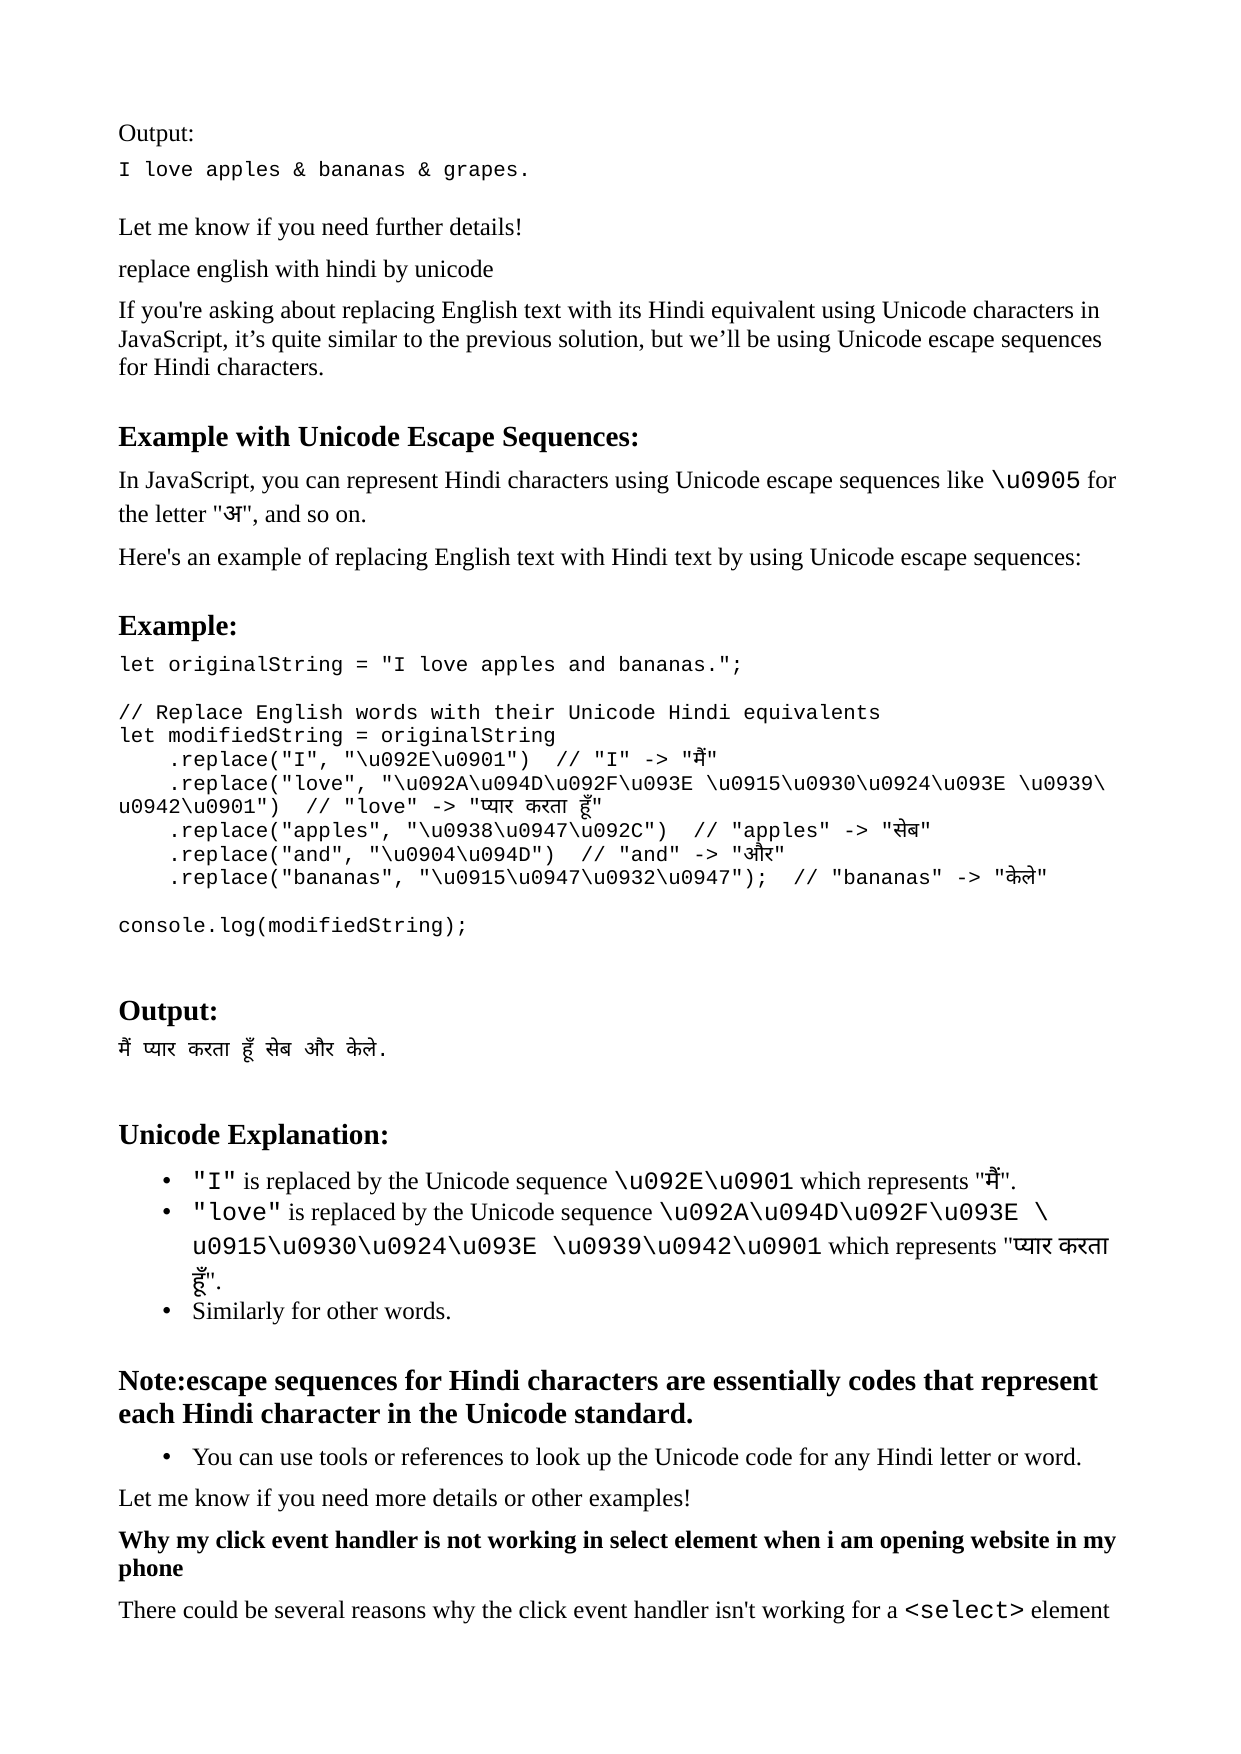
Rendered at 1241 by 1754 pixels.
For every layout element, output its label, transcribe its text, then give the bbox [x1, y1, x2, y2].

text replace english with hindi by unicode [118, 254, 1122, 282]
text मैं प्यार करता हूँ सेब और केले. [118, 1039, 1122, 1062]
text console.log(modifiedString); [118, 914, 1122, 938]
text let modifiedString = originalString [118, 725, 1122, 749]
subtitle Output: [118, 993, 1122, 1026]
text Here's an example of replacing English text with Hindi text by using Unicode escape sequences: [118, 542, 1122, 571]
text // Replace English words with their Unicode Hindi equivalents [118, 702, 1122, 725]
text .replace("love", "\u092A\u094D\u092F\u093E \u0915\u0930\u0924\u093E \u0939\u0942\u0901") // "love" -> "प्यार करता हूँ" [118, 773, 1122, 820]
text Output: [118, 118, 1122, 147]
text .replace("I", "\u092E\u0901") // "I" -> "मैं" [118, 749, 1122, 773]
subtitle Note:escape sequences for Hindi characters are essentially codes that represent each Hindi character in the Unicode standard. [118, 1363, 1122, 1430]
text I love apples & bananas & grapes. [118, 159, 1122, 183]
text .replace("apples", "\u0938\u0947\u092C") // "apples" -> "सेब" [118, 820, 1122, 844]
text If you're asking about replacing English text with its Hindi equivalent using Unicode characters in JavaScript, it’s quite similar to the previous solution, but we’ll be using Unicode escape sequences for Hindi characters. [118, 295, 1122, 381]
text let originalString = "I love apples and bananas."; [118, 654, 1122, 678]
text Why my click event handler is not working in select element when i am opening website in my phone [118, 1525, 1122, 1582]
text There could be several reasons why the click event handler isn't working for a <select> element [118, 1595, 1122, 1626]
list "I" is replaced by the Unicode sequence \u092E\u0901 which represents "मैं". [162, 1163, 1122, 1197]
subtitle Example with Unicode Escape Sequences: [118, 419, 1122, 452]
text Let me know if you need more details or other examples! [118, 1483, 1122, 1512]
subtitle Unicode Explanation: [118, 1117, 1122, 1150]
list You can use tools or references to look up the Unicode code for any Hindi letter or word. [162, 1442, 1122, 1471]
subtitle Example: [118, 608, 1122, 642]
text In JavaScript, you can represent Hindi characters using Unicode escape sequences like \u0905 for the letter "अ", and so on. [118, 465, 1122, 530]
text .replace("bananas", "\u0915\u0947\u0932\u0947"); // "bananas" -> "केले" [118, 867, 1122, 891]
list "love" is replaced by the Unicode sequence \u092A\u094D\u092F\u093E \u0915\u0930\u0924\u093E \u0939\u0942\u0901 which represents "प्यार करता हूँ". [162, 1197, 1122, 1296]
list Similarly for other words. [162, 1296, 1122, 1325]
text Let me know if you need further details! [118, 212, 1122, 241]
text .replace("and", "\u0904\u094D") // "and" -> "और" [118, 844, 1122, 867]
